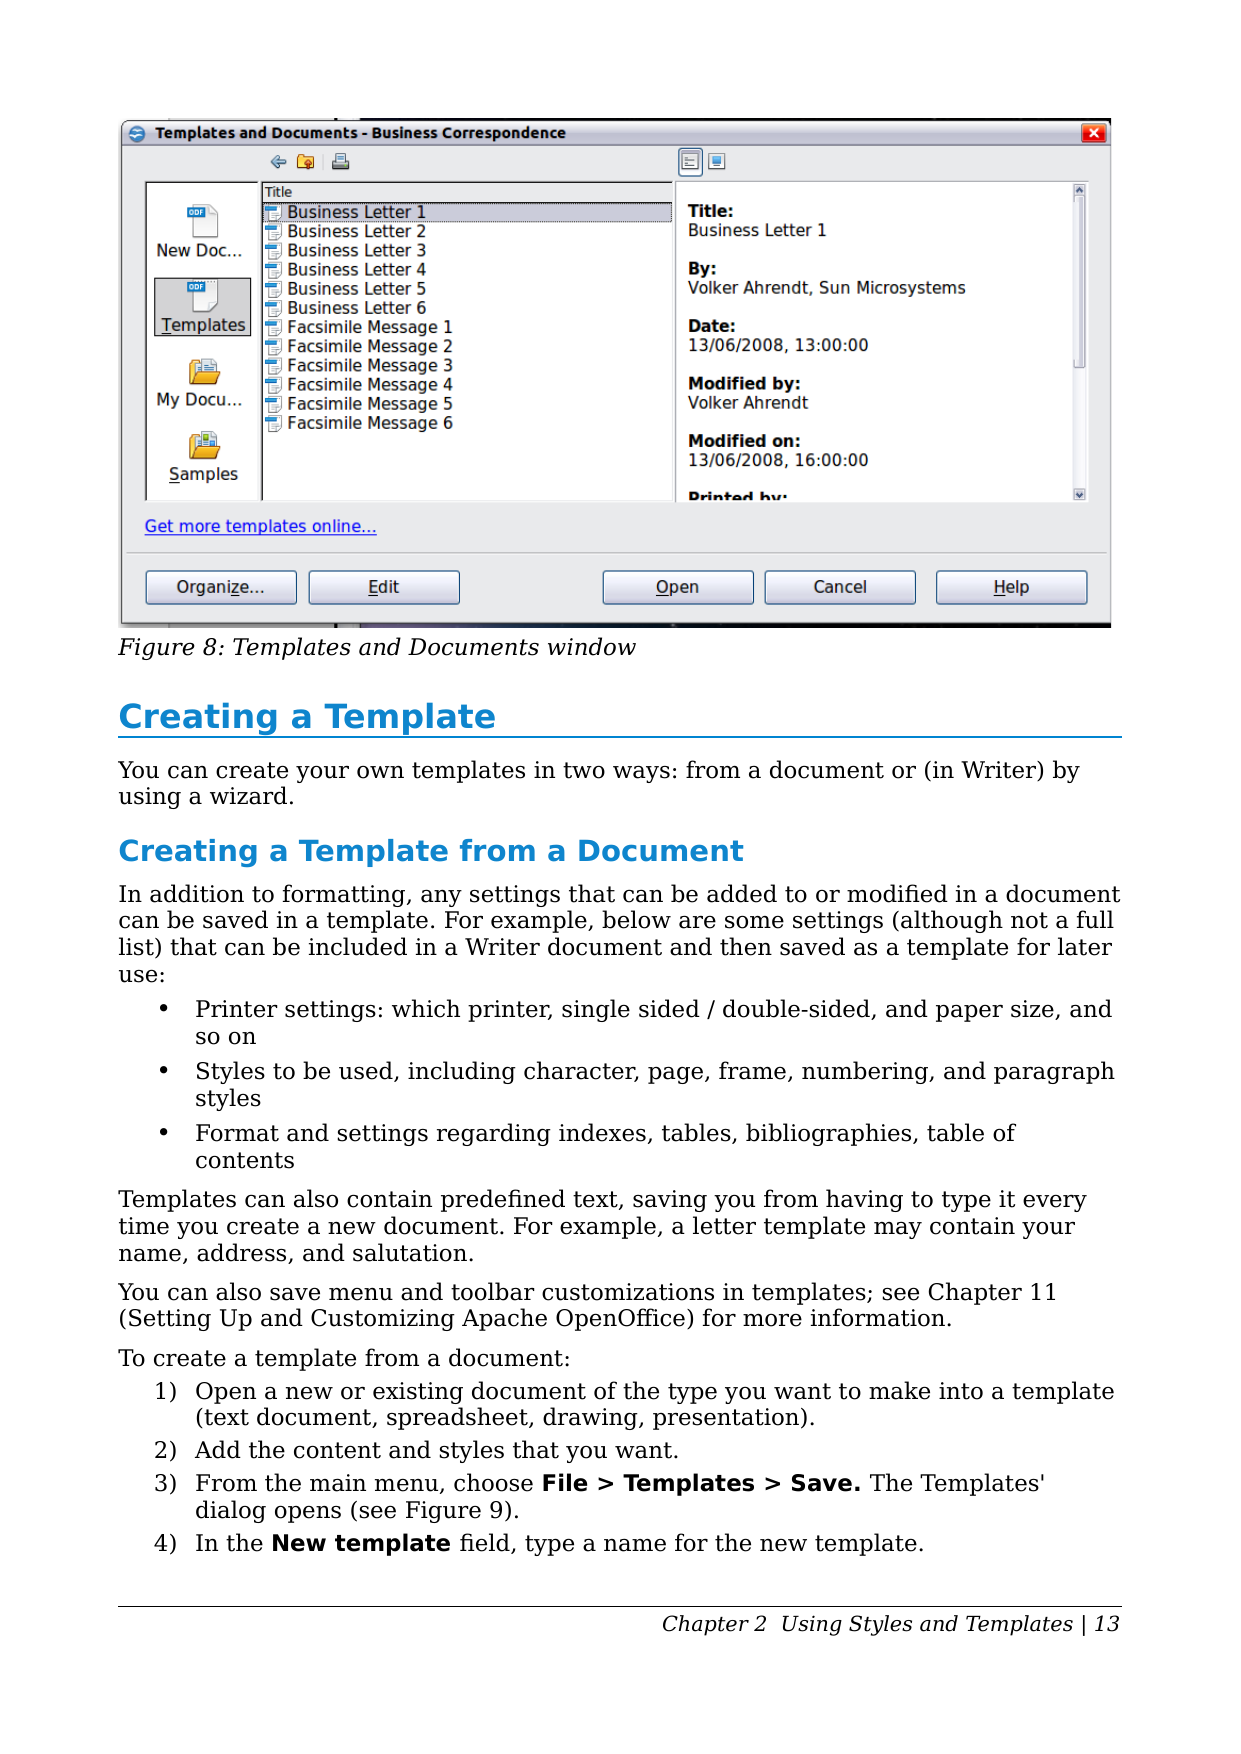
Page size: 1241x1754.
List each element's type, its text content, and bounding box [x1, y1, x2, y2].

list Open a new or existing document of the type you want to make into a template (text document, spreadsheet, drawing, presentation). [177, 1378, 1122, 1431]
subtitle Creating a Template from a Document [118, 834, 1122, 868]
list To create a template from a document: [118, 1345, 1122, 1371]
list From the main menu, choose File > Templates > Save. The Templates' dialog opens (see Figure 9). [177, 1470, 1122, 1524]
list Styles to be used, including character, page, frame, numbering, and paragraph styles [156, 1056, 1122, 1112]
list Printer settings: which printer, single sided / double-sided, and paper size, and so on [156, 994, 1122, 1050]
subtitle Creating a Template [118, 697, 1122, 736]
text Templates can also contain predefined text, saving you from having to type it every time you create a new document. For example, a letter template may contain your name, address, and salutation. [118, 1186, 1122, 1266]
list Format and settings regarding indexes, tables, bibliographies, table of contents [156, 1118, 1122, 1174]
list In addition to formatting, any settings that can be added to or modified in a document can be saved in a template. For example, below are some settings (although not a full list) that can be included in a Writer document and then saved as a template for later use: [118, 881, 1122, 987]
picture [118, 118, 1112, 628]
text You can also save menu and toolbar customizations in templates; see Chapter 11 (Setting Up and Customizing Apache OpenOffice) for more information. [118, 1279, 1122, 1332]
text You can create your own templates in two ways: from a document or (in Writer) by using a wizard. [118, 757, 1122, 810]
text Figure 8: Templates and Documents window [118, 634, 1126, 661]
list Add the content and styles that you want. [177, 1437, 1122, 1464]
list In the New template field, type a name for the new template. [177, 1530, 1122, 1557]
